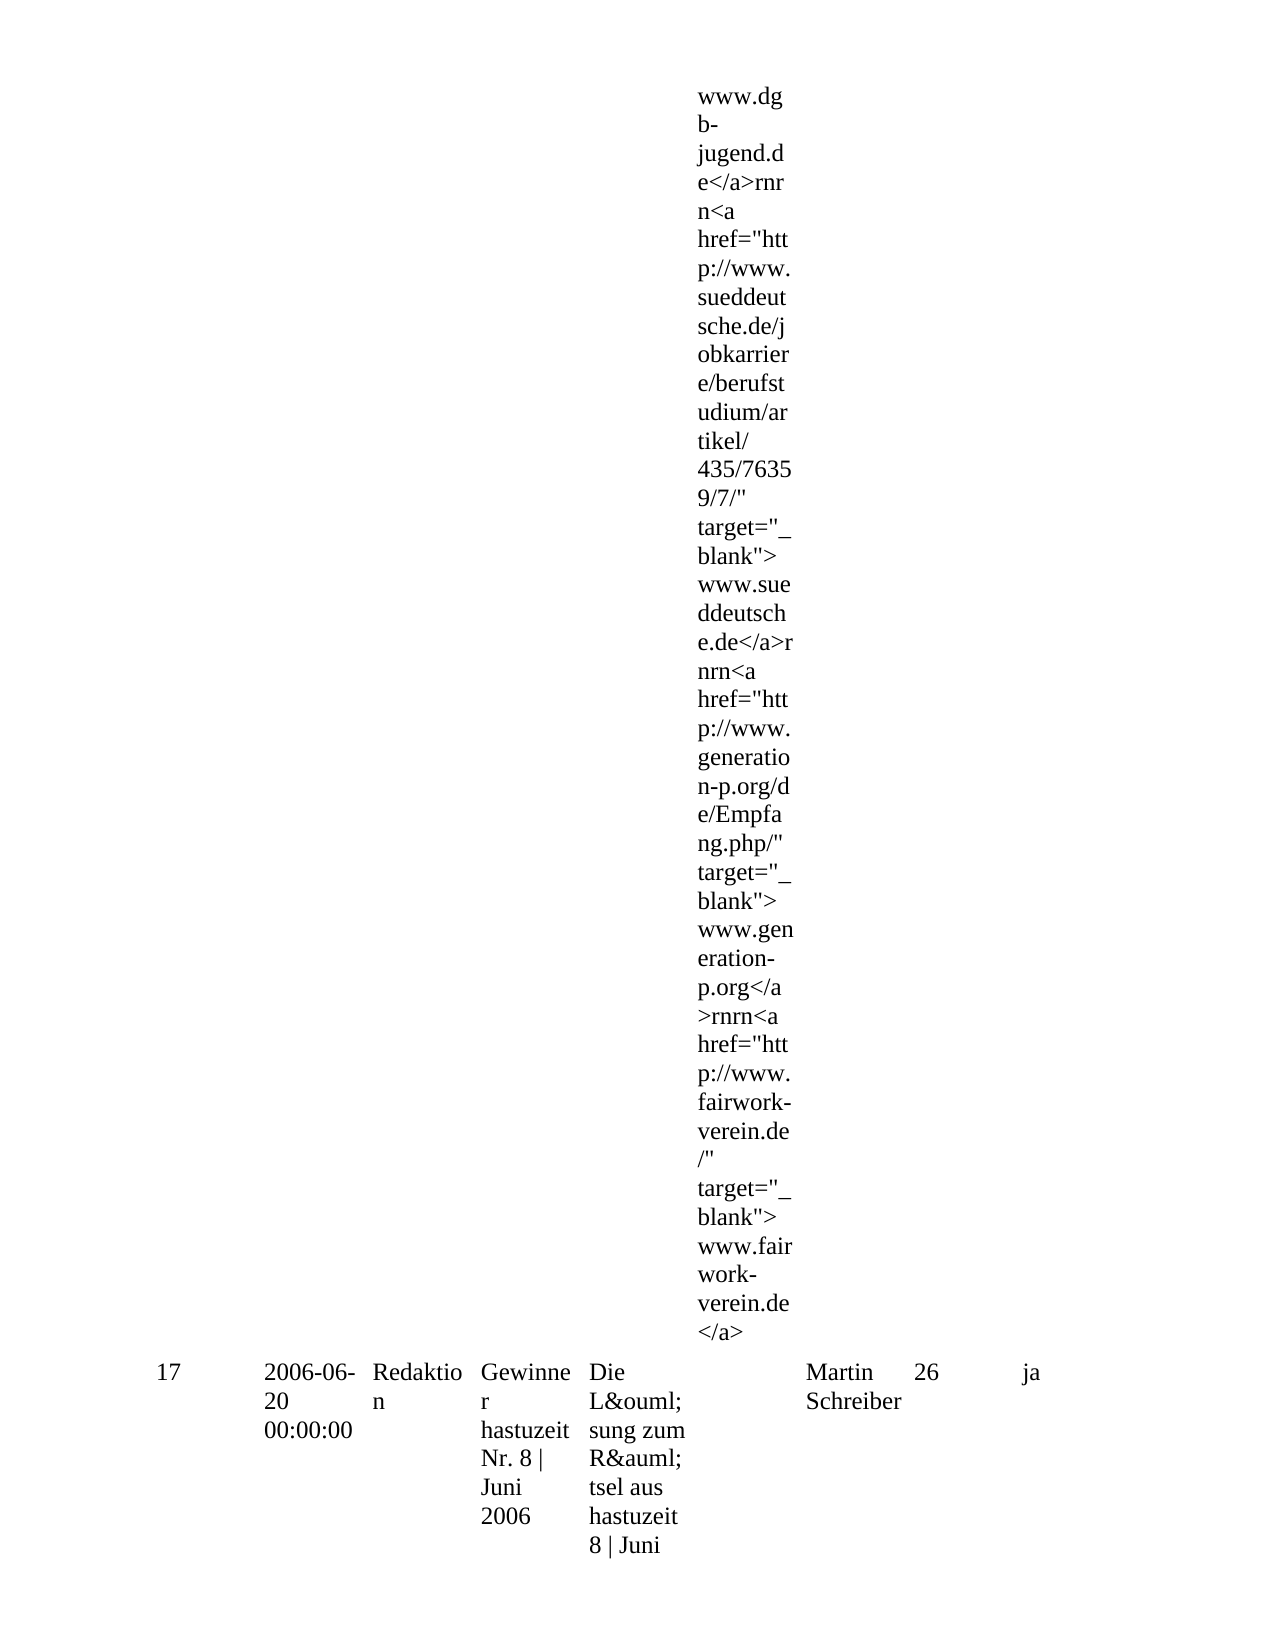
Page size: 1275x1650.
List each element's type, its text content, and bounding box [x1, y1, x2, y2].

table_cell [800, 75, 908, 1351]
table_cell Martin Schreiber [800, 1351, 908, 1564]
table_cell ja [1017, 1351, 1125, 1564]
table_cell [475, 75, 583, 1351]
table_cell [1017, 75, 1125, 1351]
table_cell Gewinner hastuzeit Nr. 8 | Juni 2006 [475, 1351, 583, 1564]
table_cell [258, 75, 367, 1351]
table_cell Die L&ouml;sung zum R&auml;tsel aus hastuzeit 8 | Juni [583, 1351, 692, 1564]
table_cell 2006-06-20 00:00:00 [258, 1351, 367, 1564]
table_cell [692, 1351, 800, 1564]
table_cell Redaktion [367, 1351, 475, 1564]
table_cell [150, 75, 258, 1351]
table_cell [367, 75, 475, 1351]
table_cell 17 [150, 1351, 258, 1564]
table_cell [908, 75, 1017, 1351]
table_cell [583, 75, 692, 1351]
table_cell www.dgb-jugend.de</a>rnrn<a href="http://www.sueddeutsche.de/jobkarriere/berufstudium/artikel/435/76359/7/" target="_blank">www.sueddeutsche.de</a>rnrn<a href="http://www.generation-p.org/de/Empfang.php/" target="_blank">www.generation-p.org</a>rnrn<a href="http://www.fairwork-verein.de/" target="_blank">www.fairwork-verein.de</a> [692, 75, 800, 1351]
table_cell 26 [908, 1351, 1017, 1564]
